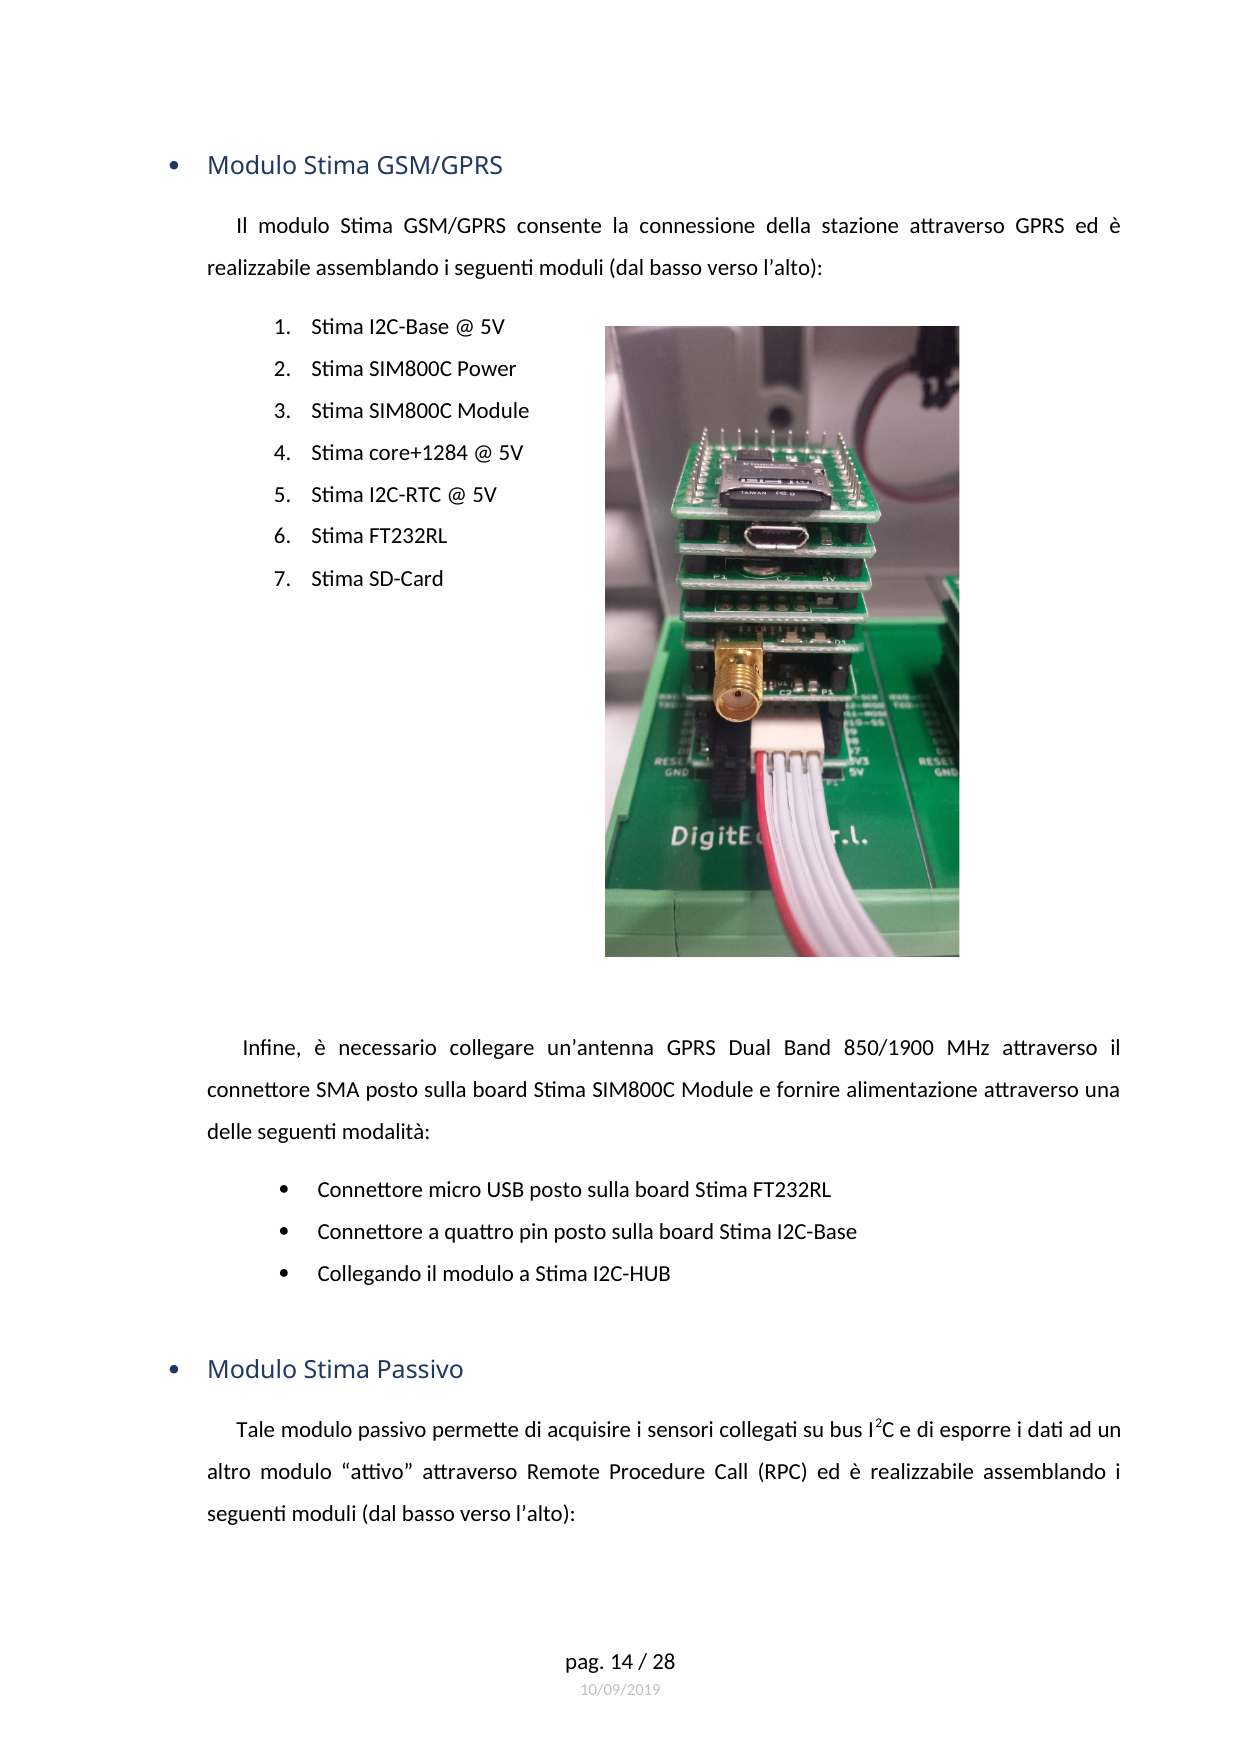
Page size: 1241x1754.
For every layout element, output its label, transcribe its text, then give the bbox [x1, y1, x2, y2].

text Il modulo Stima GSM/GPRS consente la connessione della stazione attraverso GPRS ed è realizzabile assemblando i seguenti moduli (dal basso verso l’alto): [207, 211, 1122, 281]
list Collegando il modulo a Stima I2C-HUB [280, 1259, 1122, 1287]
list Stima SIM800C Module [274, 396, 605, 424]
list [960, 438, 1122, 466]
picture [605, 326, 960, 957]
text Tale modulo passivo permette di acquisire i sensori collegati su bus I2C e di esporre i dati ad un altro modulo “attivo” attraverso Remote Procedure Call (RPC) ed è realizzabile assemblando i seguenti moduli (dal basso verso l’alto): [207, 1415, 1122, 1527]
text Infine, è necessario collegare un’antenna GPRS Dual Band 850/1900 MHz attraverso il connettore SMA posto sulla board Stima SIM800C Module e fornire alimentazione attraverso una delle seguenti modalità: [207, 1033, 1122, 1145]
subtitle Modulo Stima GSM/GPRS [169, 148, 1122, 182]
list Stima SD-Card [274, 564, 605, 592]
list [960, 396, 1122, 424]
list [960, 564, 1122, 592]
subtitle Modulo Stima Passivo [169, 1351, 1122, 1385]
list [960, 480, 1122, 508]
list Connettore a quattro pin posto sulla board Stima I2C-Base [280, 1217, 1122, 1245]
list Stima core+1284 @ 5V [274, 438, 605, 466]
list Stima FT232RL [274, 522, 605, 550]
list [960, 522, 1122, 550]
list [960, 354, 1122, 382]
list Stima I2C-RTC @ 5V [274, 480, 605, 508]
list Stima I2C-Base @ 5V [274, 312, 1122, 340]
list Stima SIM800C Power [274, 354, 605, 382]
list Connettore micro USB posto sulla board Stima FT232RL [280, 1175, 1122, 1203]
